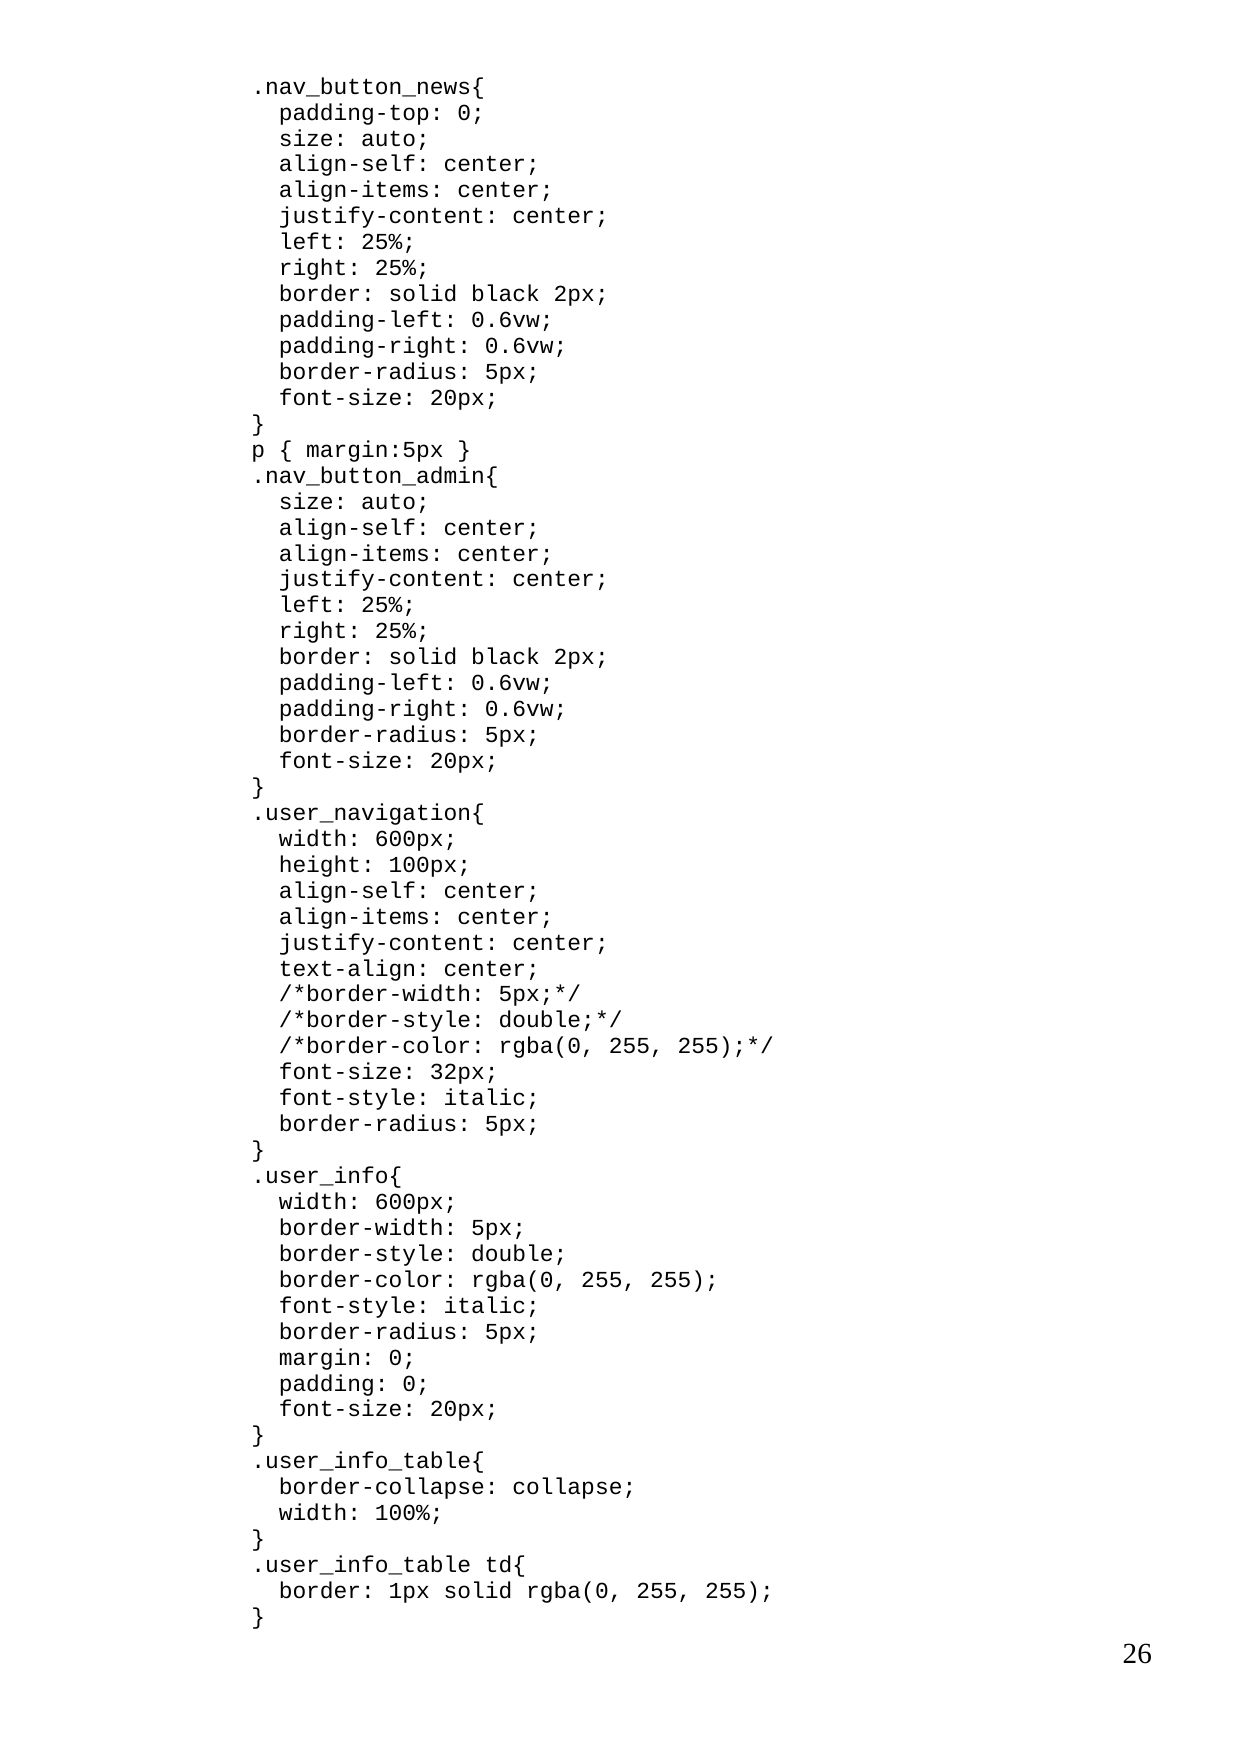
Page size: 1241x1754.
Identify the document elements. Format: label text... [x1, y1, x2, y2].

text align-self: center; [177, 153, 1152, 179]
text right: 25%; [177, 257, 1152, 282]
text border-style: double; [177, 1242, 1152, 1268]
text border-collapse: collapse; [177, 1476, 1152, 1502]
text font-style: italic; [177, 1087, 1152, 1112]
text /*border-width: 5px;*/ [177, 983, 1152, 1009]
text border-radius: 5px; [177, 1112, 1152, 1138]
text size: auto; [177, 490, 1152, 516]
text border-radius: 5px; [177, 723, 1152, 749]
text border: 1px solid rgba(0, 255, 255); [177, 1579, 1152, 1605]
text right: 25%; [177, 620, 1152, 646]
text height: 100px; [177, 853, 1152, 879]
text justify-content: center; [177, 205, 1152, 231]
text text-align: center; [177, 957, 1152, 983]
text font-size: 20px; [177, 749, 1152, 775]
text font-size: 20px; [177, 1398, 1152, 1424]
text justify-content: center; [177, 568, 1152, 594]
text .nav_button_admin{ [177, 464, 1152, 490]
text padding-left: 0.6vw; [177, 308, 1152, 334]
text border: solid black 2px; [177, 646, 1152, 672]
text padding-left: 0.6vw; [177, 672, 1152, 697]
text border-width: 5px; [177, 1216, 1152, 1242]
text align-items: center; [177, 542, 1152, 568]
text } [177, 1605, 1152, 1631]
text } [177, 1527, 1152, 1553]
text } [177, 412, 1152, 438]
text width: 600px; [177, 1190, 1152, 1216]
text align-self: center; [177, 879, 1152, 905]
text .user_info{ [177, 1164, 1152, 1190]
text p { margin:5px } [177, 438, 1152, 464]
text width: 600px; [177, 827, 1152, 853]
text left: 25%; [177, 231, 1152, 257]
text padding-top: 0; [177, 101, 1152, 127]
text align-self: center; [177, 516, 1152, 542]
text align-items: center; [177, 905, 1152, 931]
text padding-right: 0.6vw; [177, 334, 1152, 360]
text /*border-style: double;*/ [177, 1009, 1152, 1035]
text justify-content: center; [177, 931, 1152, 957]
text border-radius: 5px; [177, 360, 1152, 386]
text padding: 0; [177, 1372, 1152, 1398]
text } [177, 775, 1152, 801]
text border: solid black 2px; [177, 282, 1152, 308]
text size: auto; [177, 127, 1152, 153]
text left: 25%; [177, 594, 1152, 620]
text } [177, 1424, 1152, 1450]
text /*border-color: rgba(0, 255, 255);*/ [177, 1035, 1152, 1061]
text border-radius: 5px; [177, 1320, 1152, 1346]
text padding-right: 0.6vw; [177, 697, 1152, 723]
text font-size: 20px; [177, 386, 1152, 412]
text width: 100%; [177, 1502, 1152, 1527]
text font-size: 32px; [177, 1061, 1152, 1087]
text align-items: center; [177, 179, 1152, 205]
text .user_info_table{ [177, 1450, 1152, 1476]
text } [177, 1138, 1152, 1164]
text .user_navigation{ [177, 801, 1152, 827]
text .user_info_table td{ [177, 1553, 1152, 1579]
text .nav_button_news{ [177, 75, 1152, 101]
text margin: 0; [177, 1346, 1152, 1372]
text border-color: rgba(0, 255, 255); [177, 1268, 1152, 1294]
text font-style: italic; [177, 1294, 1152, 1320]
